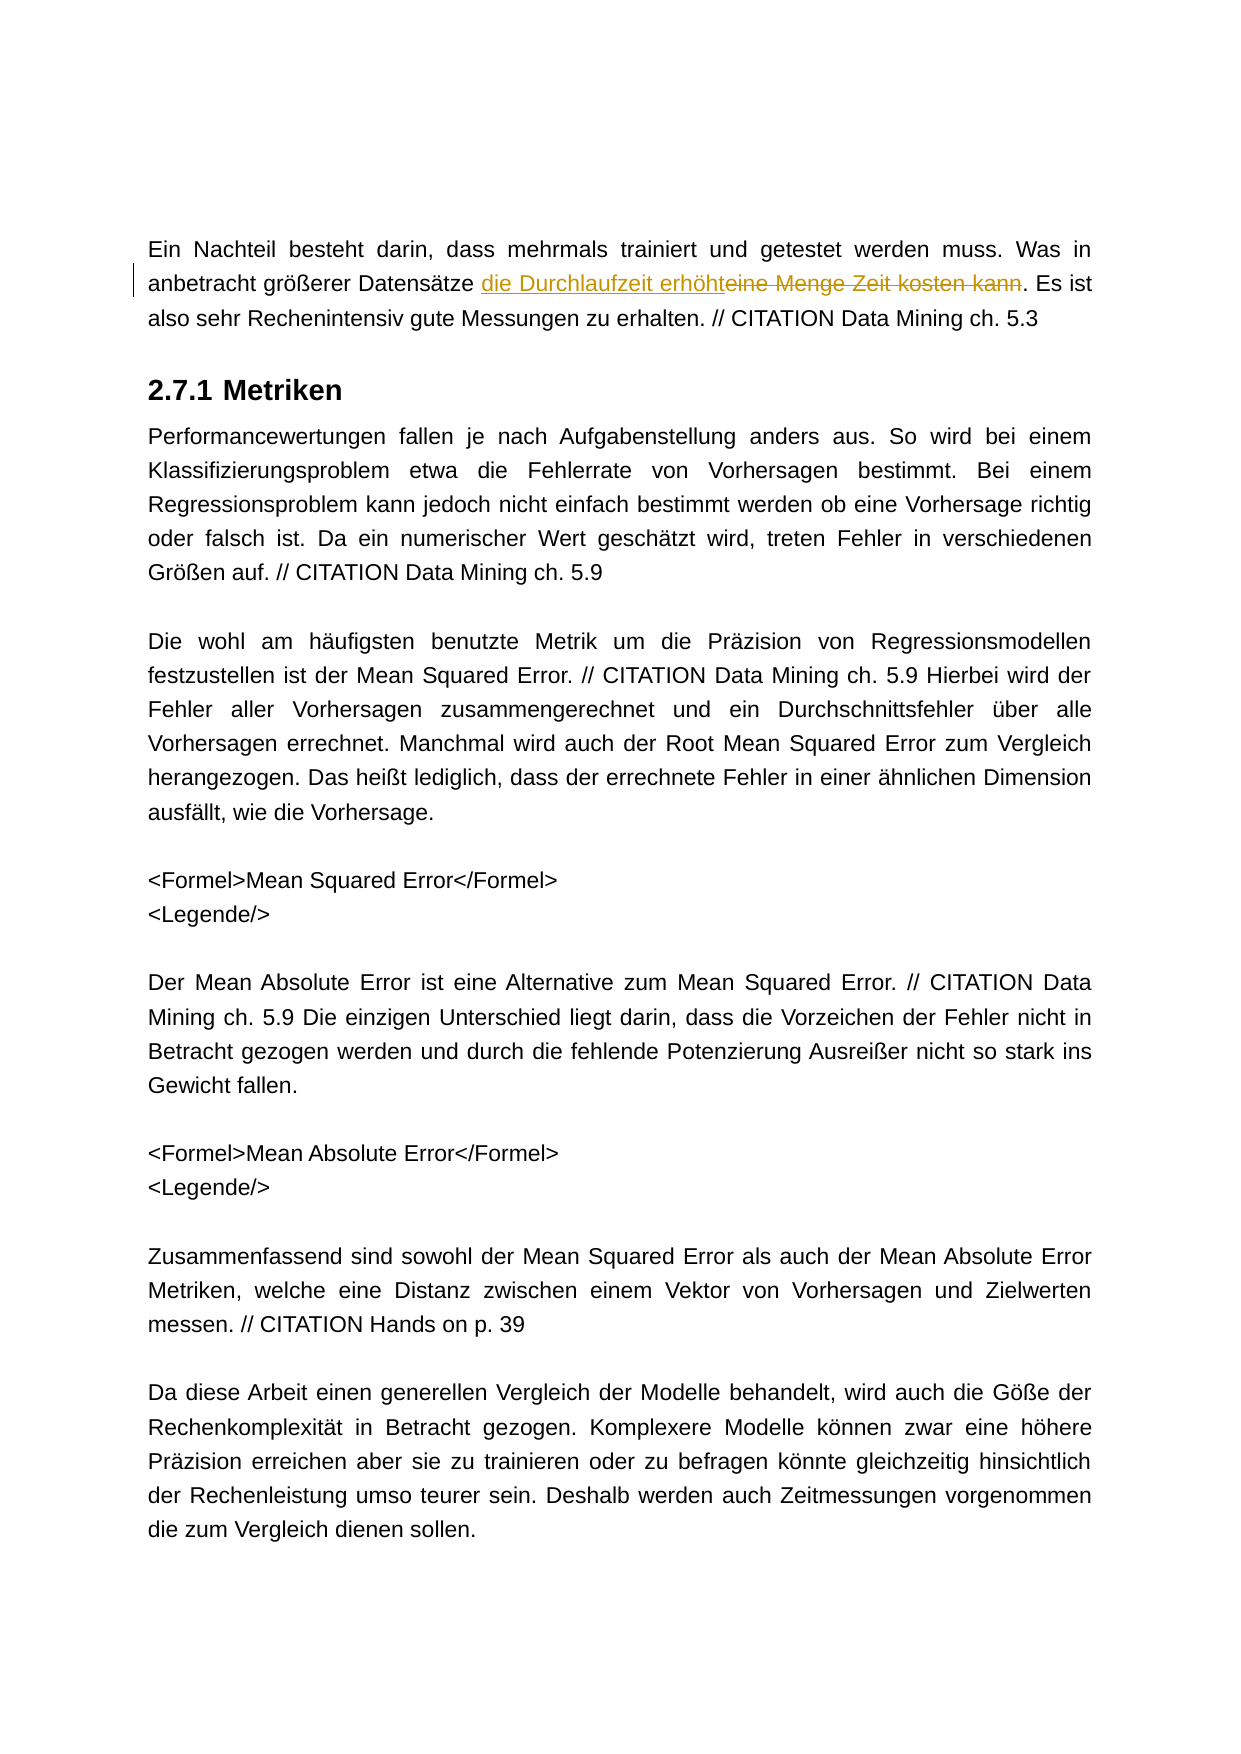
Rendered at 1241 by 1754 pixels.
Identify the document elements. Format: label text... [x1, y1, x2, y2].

text Performancewertungen fallen je nach Aufgabenstellung anders aus. So wird bei einem Klassifizierungsproblem etwa die Fehlerrate von Vorhersagen bestimmt. Bei einem Regressionsproblem kann jedoch nicht einfach bestimmt werden ob eine Vorhersage richtig oder falsch ist. Da ein numerischer Wert geschätzt wird, treten Fehler in verschiedenen Größen auf. // CITATION Data Mining ch. 5.9 [148, 423, 1092, 586]
text Da diese Arbeit einen generellen Vergleich der Modelle behandelt, wird auch die Göße der Rechenkomplexität in Betracht gezogen. Komplexere Modelle können zwar eine höhere Präzision erreichen aber sie zu trainieren oder zu befragen könnte gleichzeitig hinsichtlich der Rechenleistung umso teurer sein. Deshalb werden auch Zeitmessungen vorgenommen die zum Vergleich dienen sollen. [148, 1379, 1092, 1542]
text <Legende/> [148, 1174, 1092, 1201]
text Die wohl am häufigsten benutzte Metrik um die Präzision von Regressionsmodellen festzustellen ist der Mean Squared Error. // CITATION Data Mining ch. 5.9 Hierbei wird der Fehler aller Vorhersagen zusammengerechnet und ein Durchschnittsfehler über alle Vorhersagen errechnet. Manchmal wird auch der Root Mean Squared Error zum Vergleich herangezogen. Das heißt lediglich, dass der errechnete Fehler in einer ähnlichen Dimension ausfällt, wie die Vorhersage. [148, 628, 1092, 825]
text Der Mean Absolute Error ist eine Alternative zum Mean Squared Error. // CITATION Data Mining ch. 5.9 Die einzigen Unterschied liegt darin, dass die Vorzeichen der Fehler nicht in Betracht gezogen werden und durch die fehlende Potenzierung Ausreißer nicht so stark ins Gewicht fallen. [148, 969, 1092, 1098]
text Zusammenfassend sind sowohl der Mean Squared Error als auch der Mean Absolute Error Metriken, welche eine Distanz zwischen einem Vektor von Vorhersagen und Zielwerten messen. // CITATION Hands on p. 39 [148, 1243, 1092, 1337]
text <Formel>Mean Absolute Error</Formel> [148, 1140, 1092, 1167]
text <Legende/> [148, 901, 1092, 927]
text <Formel>Mean Squared Error</Formel> [148, 867, 1092, 893]
text Ein Nachteil besteht darin, dass mehrmals trainiert und getestet werden muss. Was in anbetracht größerer Datensätze die Durchlaufzeit erhöht. Es ist also sehr Rechenintensiv gute Messungen zu erhalten. // CITATION Data Mining ch. 5.3 [148, 236, 1092, 331]
subtitle Metriken [148, 373, 1092, 406]
